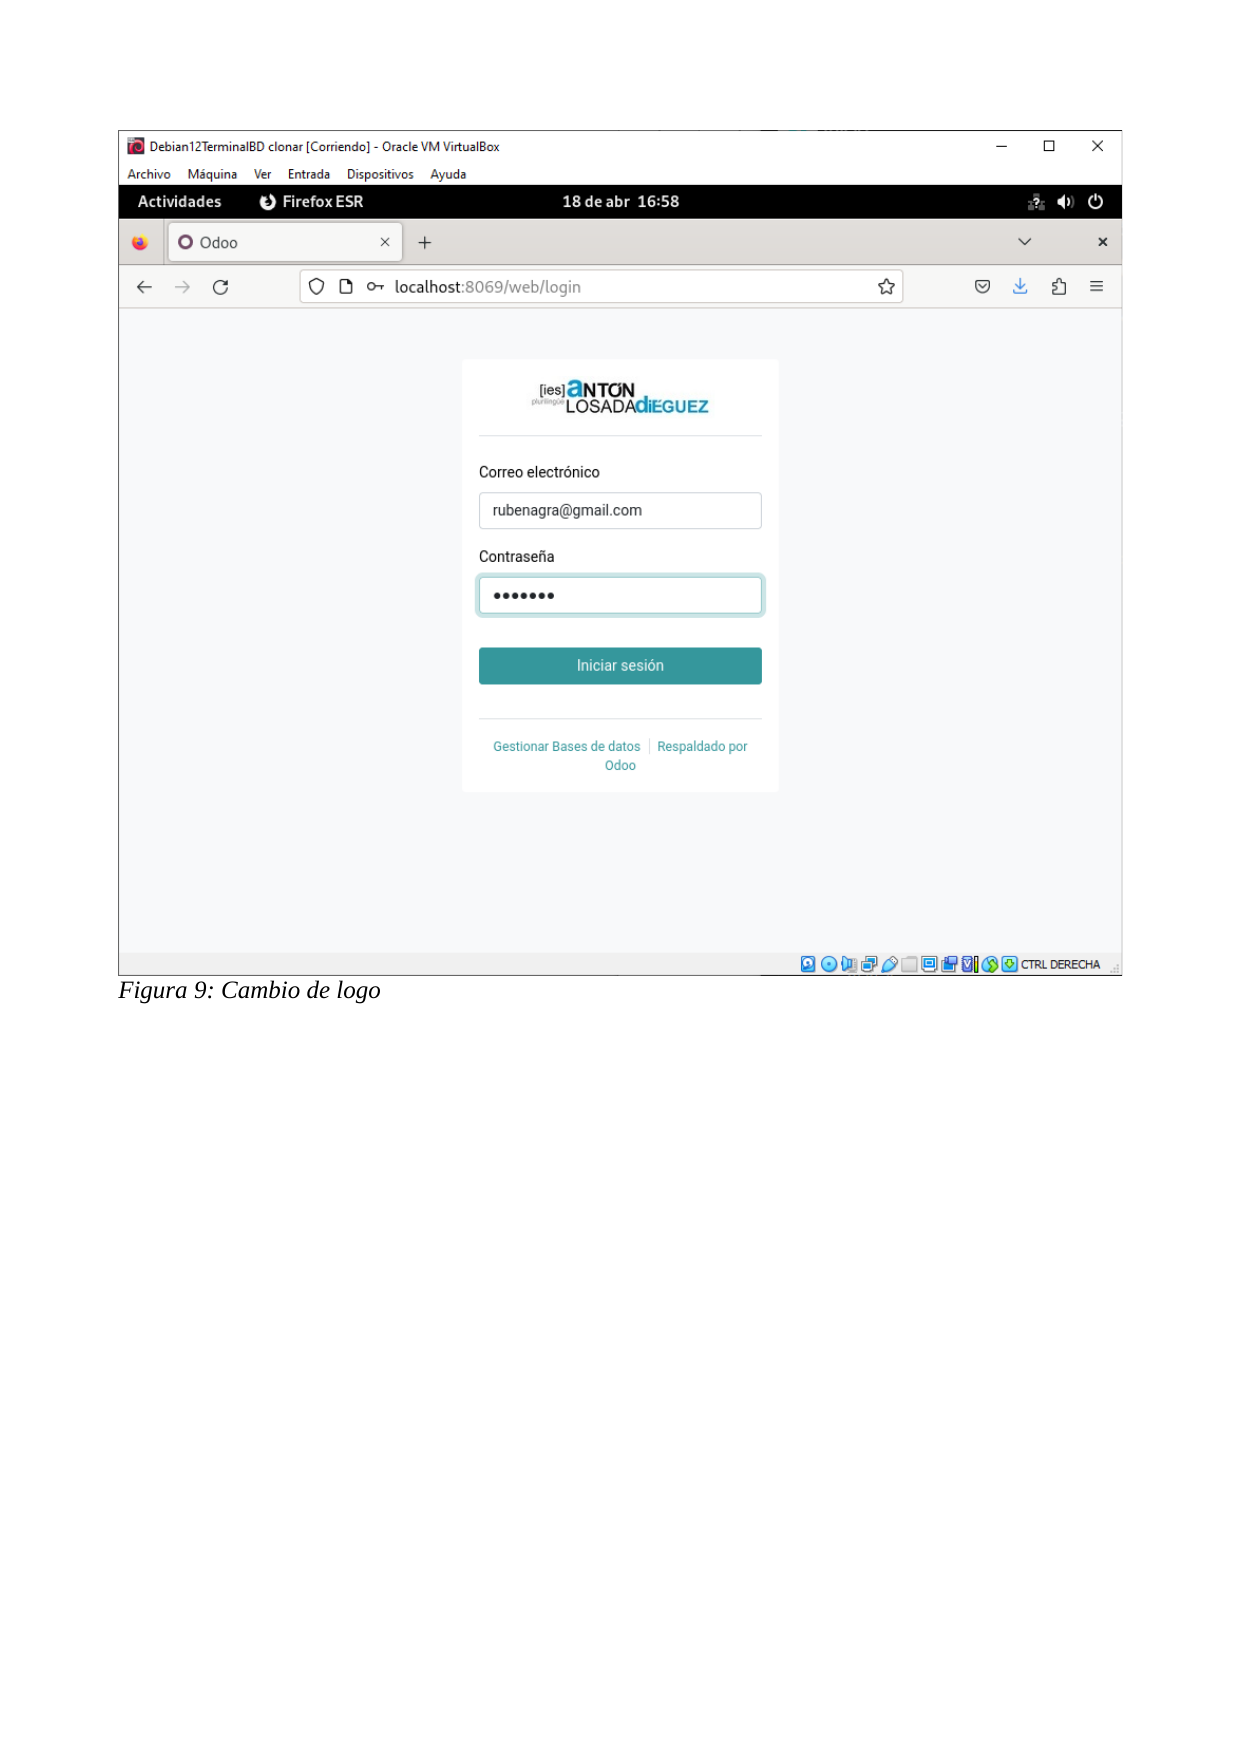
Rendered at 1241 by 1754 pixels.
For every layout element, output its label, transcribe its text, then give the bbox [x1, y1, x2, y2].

picture [118, 130, 1123, 976]
text Figura 9: Cambio de logo [118, 976, 1122, 1004]
